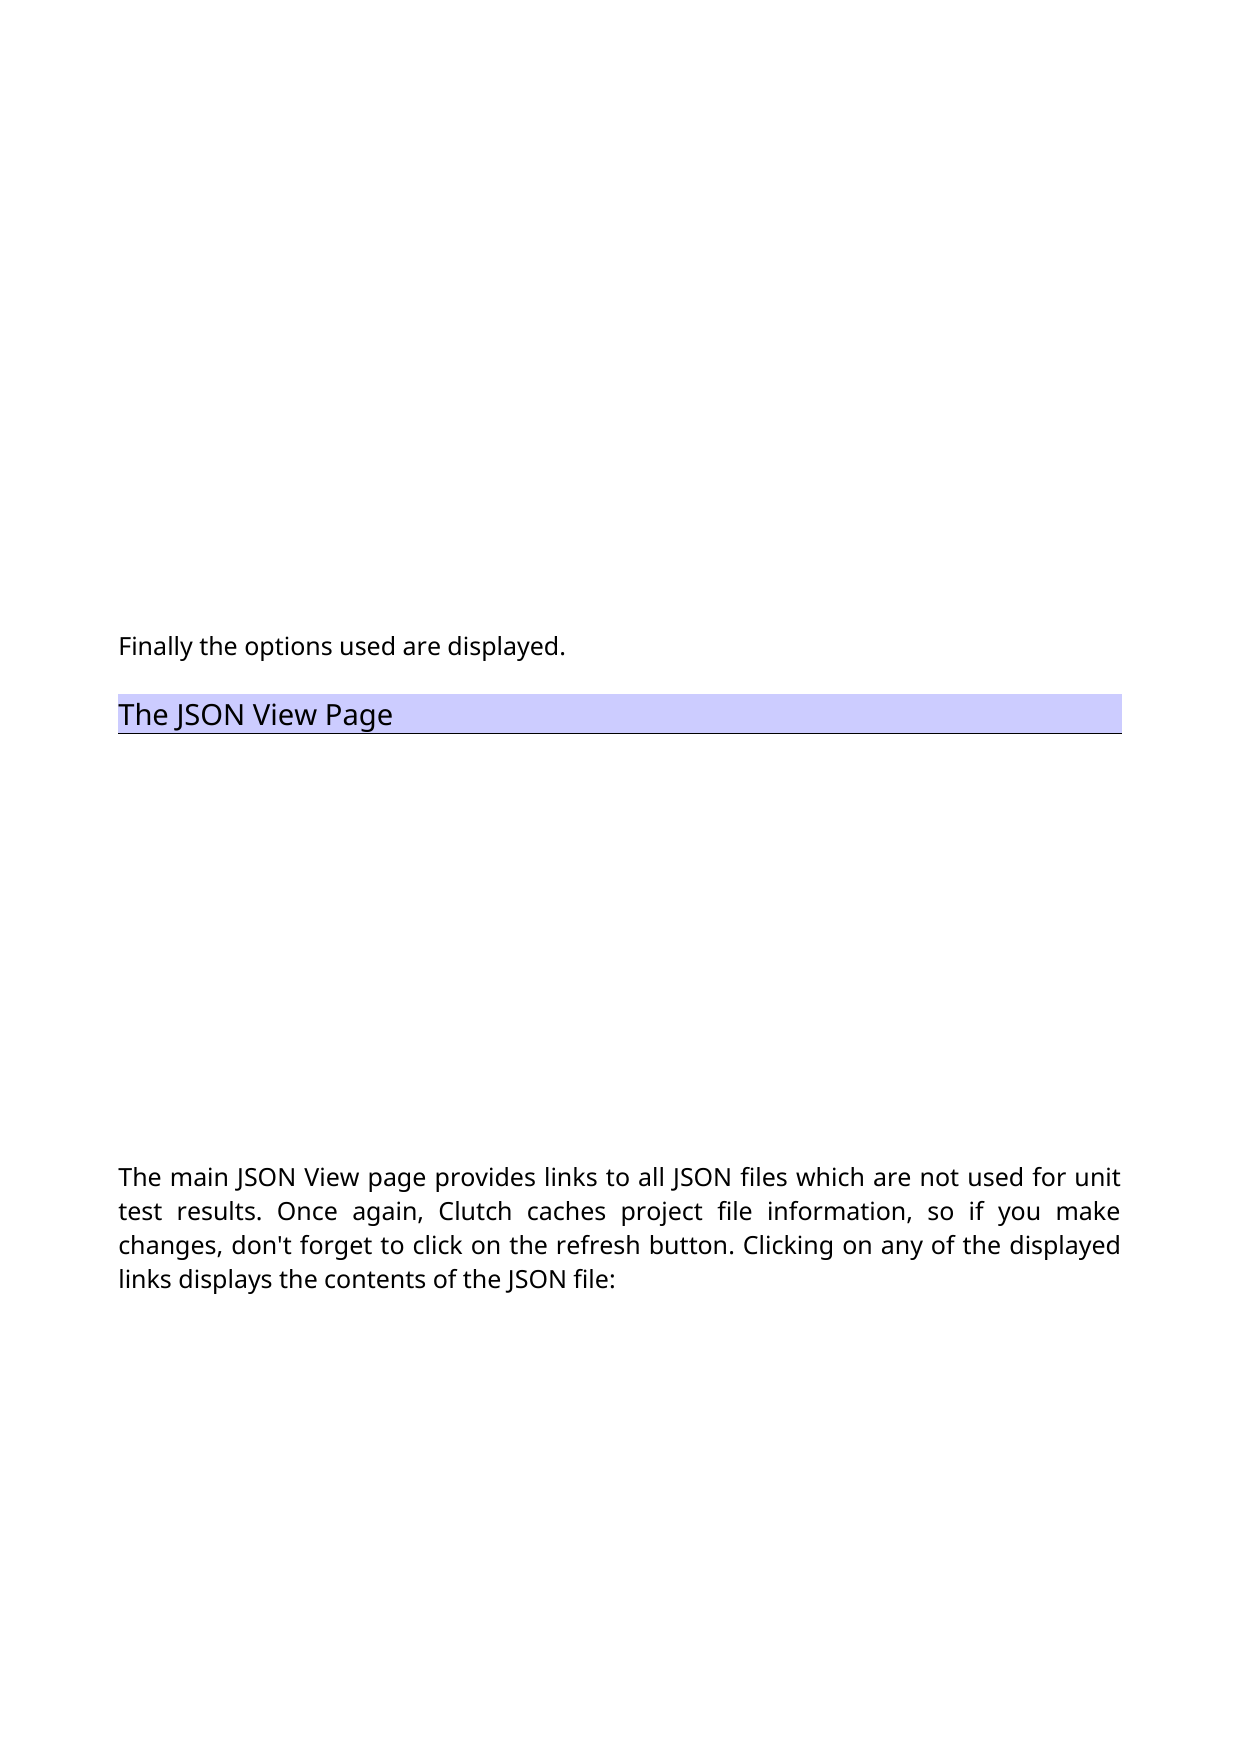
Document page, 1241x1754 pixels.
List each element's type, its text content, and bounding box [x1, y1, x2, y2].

text The main JSON View page provides links to all JSON files which are not used for unit test results. Once again, Clutch caches project file information, so if you make changes, don't forget to click on the refresh button. Clicking on any of the displayed links displays the contents of the JSON file: [118, 1160, 1122, 1296]
subtitle The JSON View Page [118, 694, 1122, 733]
text Finally the options used are displayed. [118, 628, 1122, 663]
